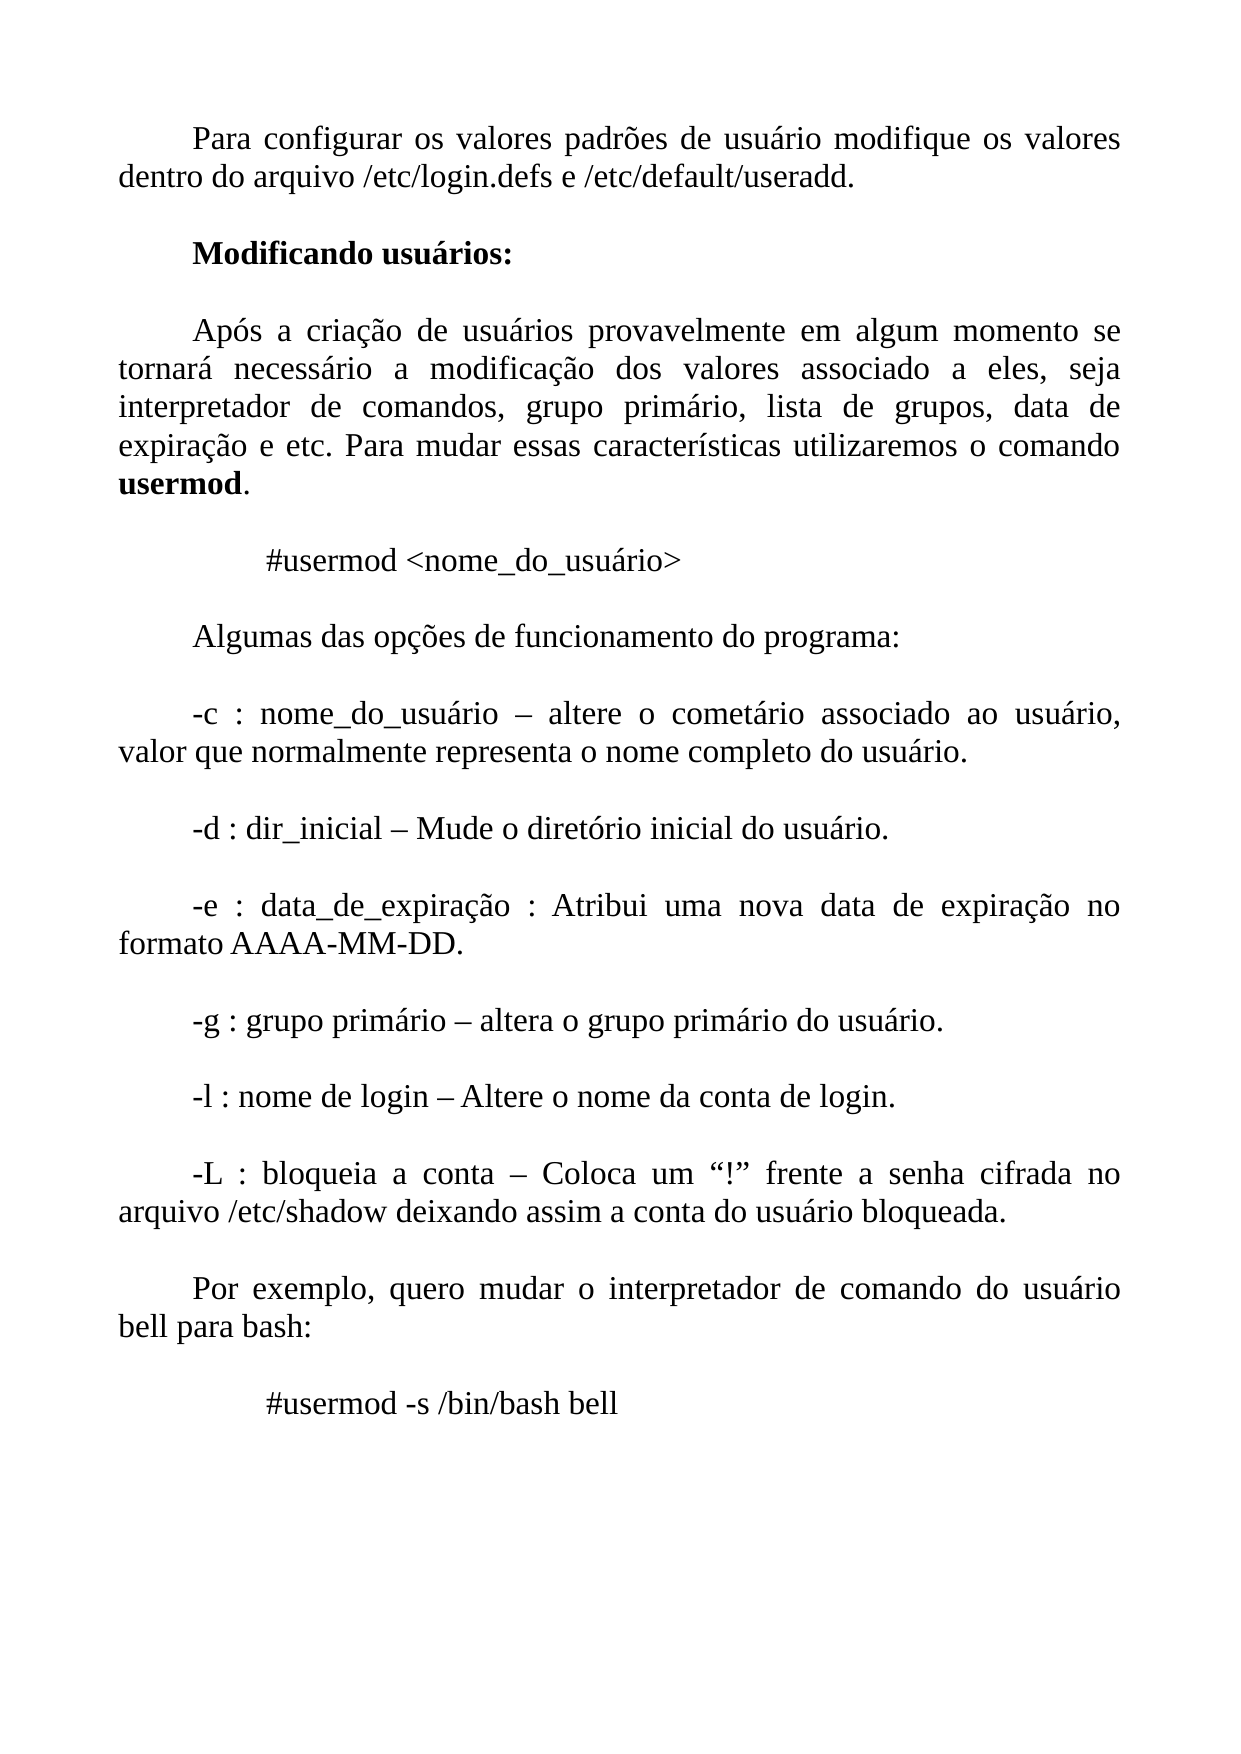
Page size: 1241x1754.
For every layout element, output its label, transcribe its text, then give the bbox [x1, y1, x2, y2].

text -g : grupo primário – altera o grupo primário do usuário. [118, 1000, 1122, 1038]
text -c : nome_do_usuário – altere o cometário associado ao usuário, valor que normalmente representa o nome completo do usuário. [118, 693, 1122, 770]
text -L : bloqueia a conta – Coloca um “!” frente a senha cifrada no arquivo /etc/shadow deixando assim a conta do usuário bloqueada. [118, 1153, 1122, 1230]
text Após a criação de usuários provavelmente em algum momento se tornará necessário a modificação dos valores associado a eles, seja interpretador de comandos, grupo primário, lista de grupos, data de expiração e etc. Para mudar essas características utilizaremos o comando usermod. [118, 310, 1122, 501]
text -d : dir_inicial – Mude o diretório inicial do usuário. [118, 808, 1122, 846]
text Para configurar os valores padrões de usuário modifique os valores dentro do arquivo /etc/login.defs e /etc/default/useradd. [118, 118, 1122, 195]
text Algumas das opções de funcionamento do programa: [118, 616, 1122, 655]
text -l : nome de login – Altere o nome da conta de login. [118, 1076, 1122, 1115]
text Por exemplo, quero mudar o interpretador de comando do usuário bell para bash: [118, 1268, 1122, 1345]
text #usermod -s /bin/bash bell [118, 1383, 1122, 1421]
text -e : data_de_expiração : Atribui uma nova data de expiração no formato AAAA-MM-DD. [118, 885, 1122, 961]
text #usermod <nome_do_usuário> [118, 540, 1122, 578]
text Modificando usuários: [118, 233, 1122, 271]
